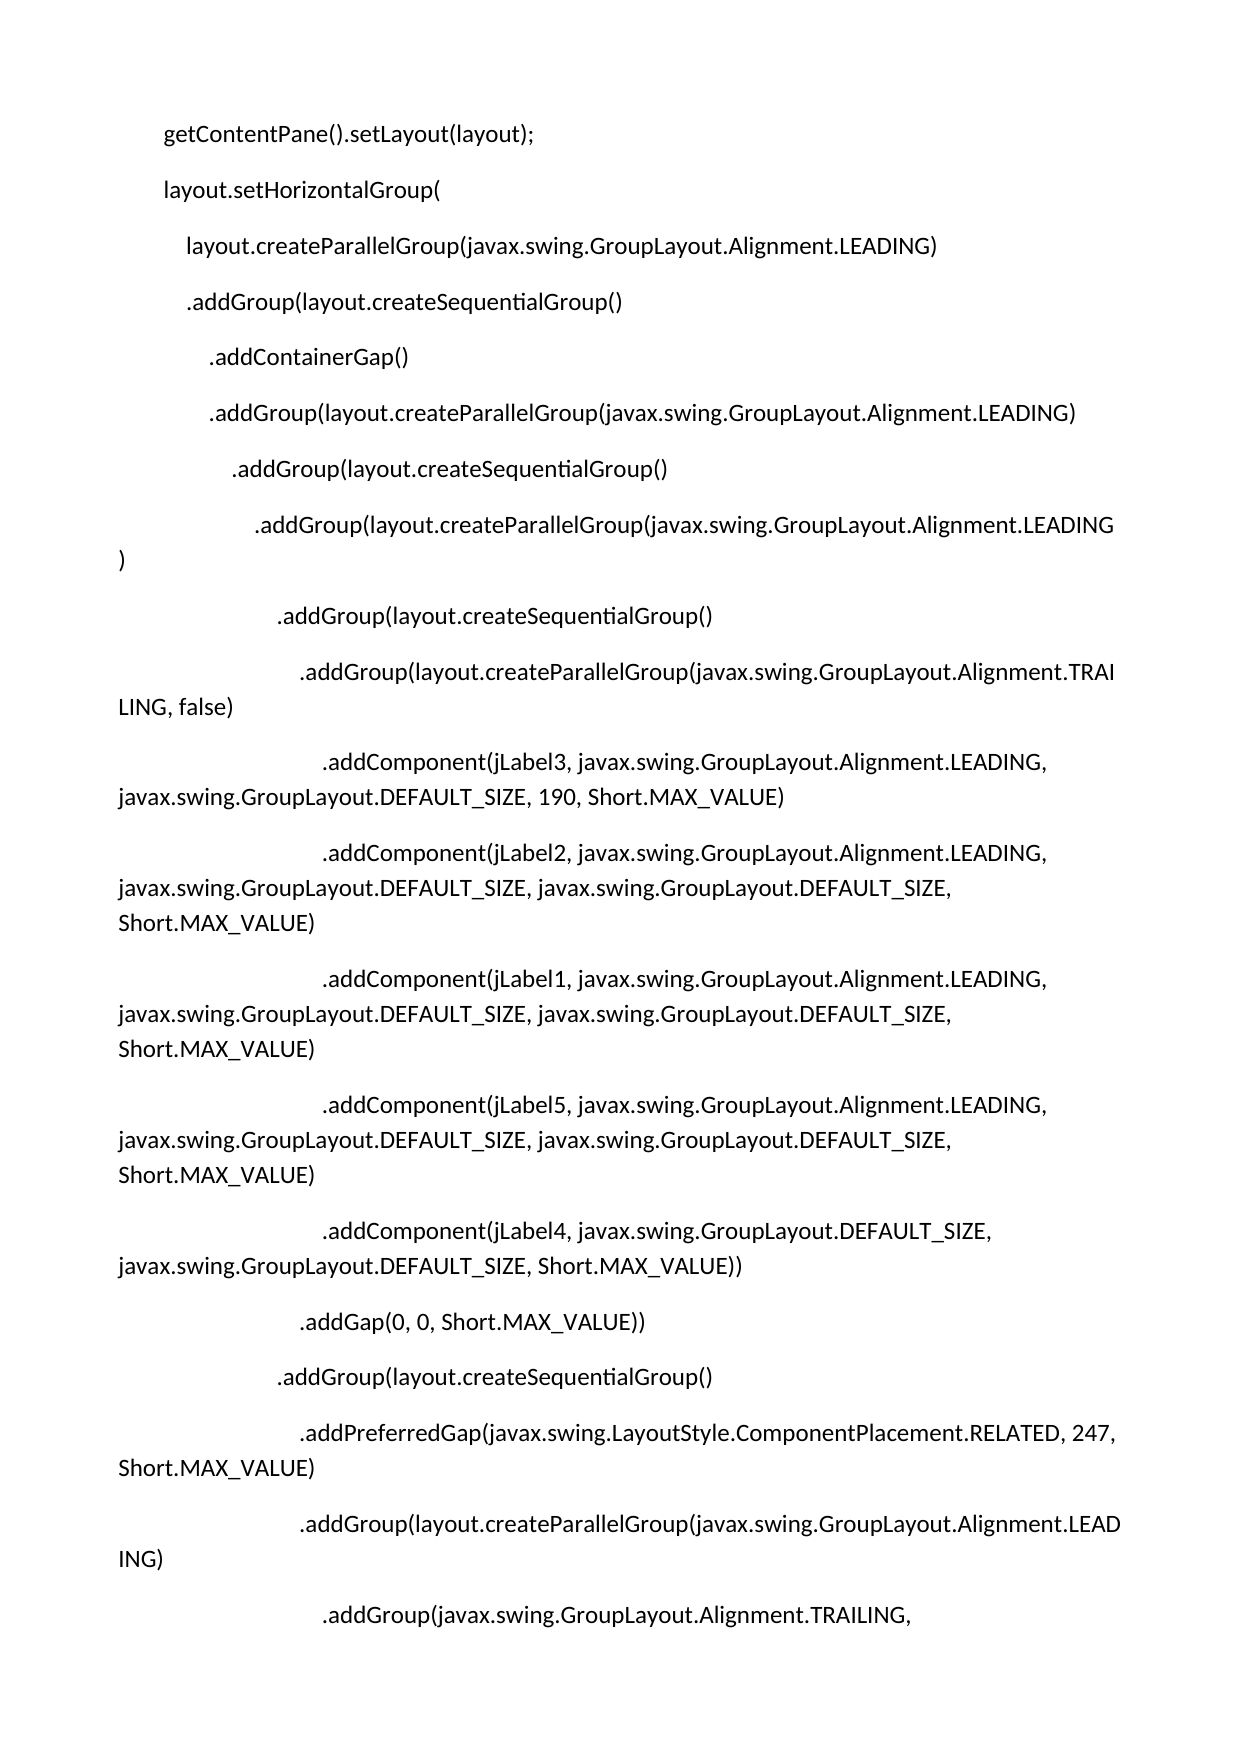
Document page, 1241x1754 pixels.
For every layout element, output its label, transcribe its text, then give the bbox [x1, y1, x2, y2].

text getContentPane().setLayout(layout); [118, 118, 1122, 149]
text .addGroup(layout.createParallelGroup(javax.swing.GroupLayout.Alignment.TRAILING, false) [118, 656, 1122, 721]
text .addComponent(jLabel5, javax.swing.GroupLayout.Alignment.LEADING, javax.swing.GroupLayout.DEFAULT_SIZE, javax.swing.GroupLayout.DEFAULT_SIZE, Short.MAX_VALUE) [118, 1089, 1122, 1189]
text .addGroup(layout.createSequentialGroup() [118, 286, 1122, 316]
text layout.createParallelGroup(javax.swing.GroupLayout.Alignment.LEADING) [118, 230, 1122, 260]
text .addGroup(layout.createParallelGroup(javax.swing.GroupLayout.Alignment.LEADING) [118, 509, 1122, 574]
text .addComponent(jLabel3, javax.swing.GroupLayout.Alignment.LEADING, javax.swing.GroupLayout.DEFAULT_SIZE, 190, Short.MAX_VALUE) [118, 746, 1122, 812]
text .addGroup(layout.createSequentialGroup() [118, 600, 1122, 630]
text .addComponent(jLabel1, javax.swing.GroupLayout.Alignment.LEADING, javax.swing.GroupLayout.DEFAULT_SIZE, javax.swing.GroupLayout.DEFAULT_SIZE, Short.MAX_VALUE) [118, 963, 1122, 1064]
text .addComponent(jLabel2, javax.swing.GroupLayout.Alignment.LEADING, javax.swing.GroupLayout.DEFAULT_SIZE, javax.swing.GroupLayout.DEFAULT_SIZE, Short.MAX_VALUE) [118, 837, 1122, 938]
text .addGroup(layout.createSequentialGroup() [118, 1361, 1122, 1392]
text layout.setHorizontalGroup( [118, 174, 1122, 204]
text .addComponent(jLabel4, javax.swing.GroupLayout.DEFAULT_SIZE, javax.swing.GroupLayout.DEFAULT_SIZE, Short.MAX_VALUE)) [118, 1215, 1122, 1280]
text .addGap(0, 0, Short.MAX_VALUE)) [118, 1306, 1122, 1336]
text .addGroup(layout.createParallelGroup(javax.swing.GroupLayout.Alignment.LEADING) [118, 397, 1122, 428]
text .addGroup(javax.swing.GroupLayout.Alignment.TRAILING, [118, 1599, 1122, 1629]
text .addContainerGap() [118, 341, 1122, 372]
text .addPreferredGap(javax.swing.LayoutStyle.ComponentPlacement.RELATED, 247, Short.MAX_VALUE) [118, 1417, 1122, 1483]
text .addGroup(layout.createSequentialGroup() [118, 453, 1122, 484]
text .addGroup(layout.createParallelGroup(javax.swing.GroupLayout.Alignment.LEADING) [118, 1508, 1122, 1574]
